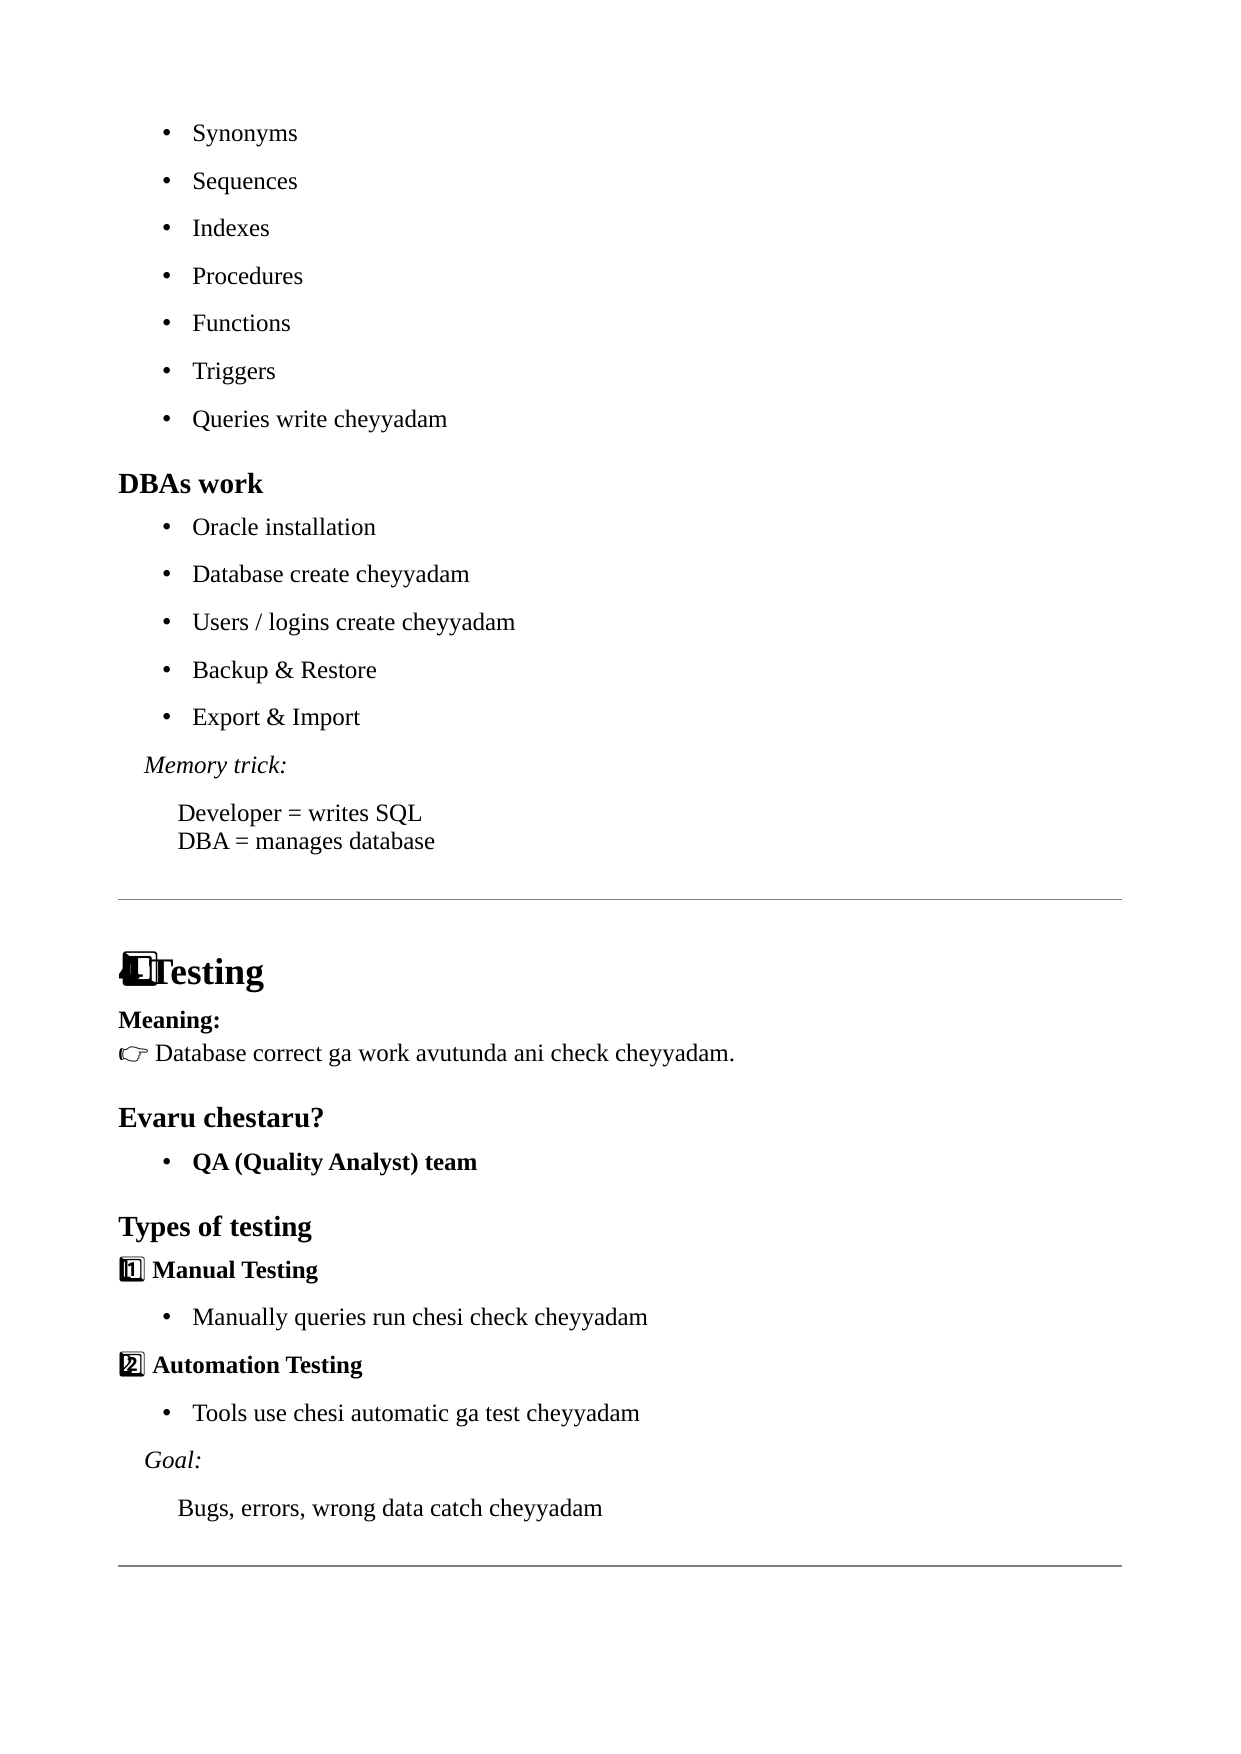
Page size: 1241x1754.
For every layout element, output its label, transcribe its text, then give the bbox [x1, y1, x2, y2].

list Indexes [162, 213, 1122, 242]
list QA (Quality Analyst) team [162, 1147, 1122, 1175]
list Export & Import [162, 702, 1122, 731]
list Sequences [162, 166, 1122, 194]
text Meaning: 👉 Database correct ga work avutunda ani check cheyyadam. [118, 1005, 1122, 1067]
list Queries write cheyyadam [162, 404, 1122, 432]
subtitle 4️⃣ Testing [118, 950, 1122, 993]
list Functions [162, 308, 1122, 337]
text 2️⃣ Automation Testing [118, 1350, 1122, 1379]
list Backup & Restore [162, 655, 1122, 683]
list Oracle installation [162, 512, 1122, 541]
subtitle DBAs work [118, 466, 1122, 499]
list Procedures [162, 261, 1122, 290]
text Bugs, errors, wrong data catch cheyyadam [177, 1493, 1063, 1522]
subtitle Types of testing [118, 1209, 1122, 1242]
list Database create cheyyadam [162, 559, 1122, 588]
list Triggers [162, 356, 1122, 385]
text 🧠 Memory trick: [118, 750, 1122, 779]
list Users / logins create cheyyadam [162, 607, 1122, 636]
subtitle Evaru chestaru? [118, 1101, 1122, 1134]
list Tools use chesi automatic ga test cheyyadam [162, 1398, 1122, 1426]
text Developer = writes SQL DBA = manages database [177, 798, 1063, 855]
text 🧠 Goal: [118, 1445, 1122, 1474]
list Manually queries run chesi check cheyyadam [162, 1302, 1122, 1331]
list Synonyms [162, 118, 1122, 147]
text 1️⃣ Manual Testing [118, 1255, 1122, 1283]
